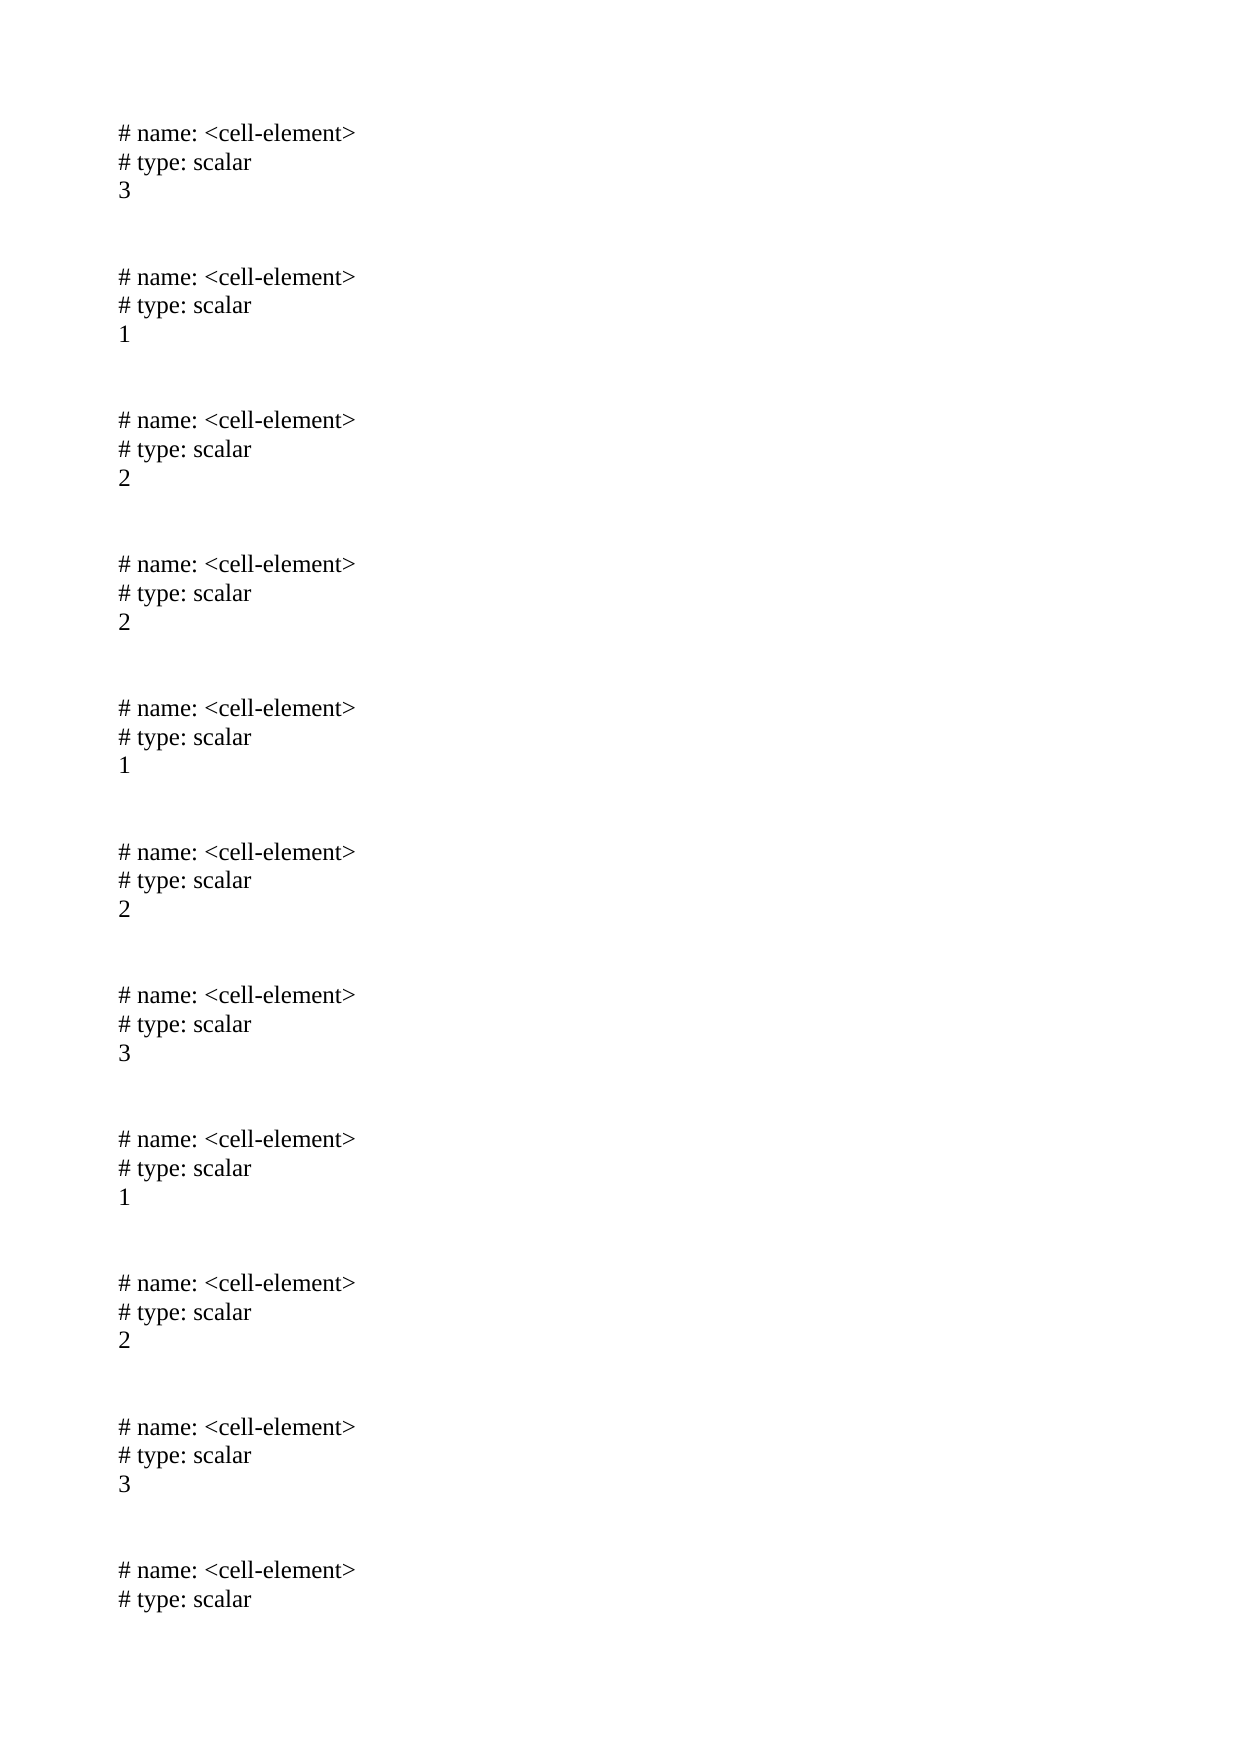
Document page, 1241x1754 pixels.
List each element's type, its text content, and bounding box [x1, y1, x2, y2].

text # name: <cell-element> [118, 981, 1122, 1009]
text # type: scalar [118, 1584, 1122, 1613]
text 3 [118, 1469, 1122, 1498]
text # name: <cell-element> [118, 406, 1122, 434]
text # type: scalar [118, 866, 1122, 894]
text # name: <cell-element> [118, 693, 1122, 722]
text # name: <cell-element> [118, 837, 1122, 866]
text # type: scalar [118, 291, 1122, 319]
text # name: <cell-element> [118, 262, 1122, 291]
text 2 [118, 1326, 1122, 1354]
text # type: scalar [118, 722, 1122, 751]
text 3 [118, 1038, 1122, 1067]
text # name: <cell-element> [118, 549, 1122, 578]
text 1 [118, 751, 1122, 779]
text 3 [118, 176, 1122, 204]
text # type: scalar [118, 578, 1122, 607]
text 2 [118, 607, 1122, 636]
text # type: scalar [118, 434, 1122, 463]
text 1 [118, 1182, 1122, 1211]
text # type: scalar [118, 1009, 1122, 1038]
text 2 [118, 894, 1122, 923]
text # name: <cell-element> [118, 1268, 1122, 1297]
text # name: <cell-element> [118, 1124, 1122, 1153]
text # type: scalar [118, 1297, 1122, 1326]
text 1 [118, 319, 1122, 348]
text # name: <cell-element> [118, 1412, 1122, 1441]
text # type: scalar [118, 1153, 1122, 1182]
text # name: <cell-element> [118, 118, 1122, 147]
text # type: scalar [118, 1441, 1122, 1469]
text 2 [118, 463, 1122, 492]
text # type: scalar [118, 147, 1122, 176]
text # name: <cell-element> [118, 1556, 1122, 1584]
